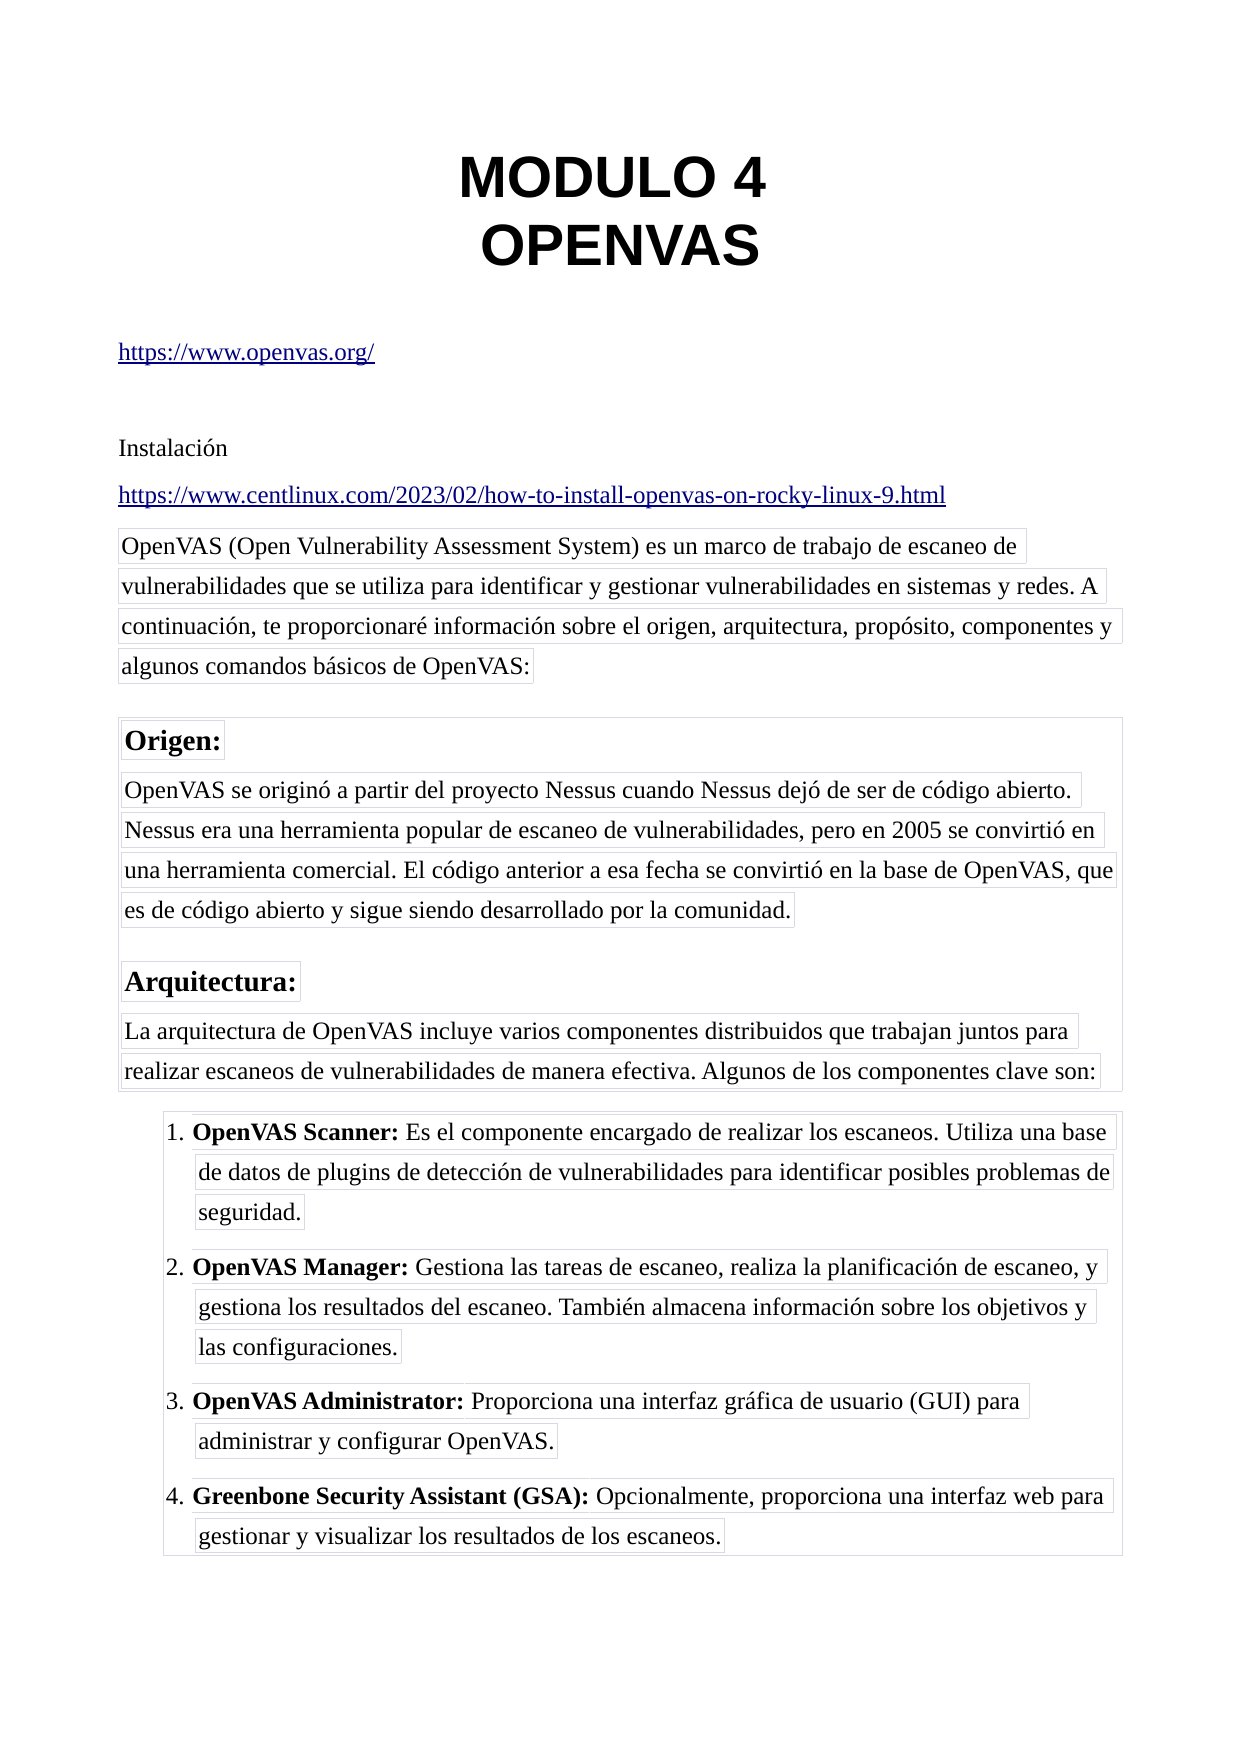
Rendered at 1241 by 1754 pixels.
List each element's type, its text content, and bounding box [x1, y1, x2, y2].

title MODULO 4 OPENVAS [118, 143, 1122, 277]
text Instalación [118, 433, 1122, 461]
list OpenVAS Manager: Gestiona las tareas de escaneo, realiza la planificación de escaneo, y gestiona los resultados del escaneo. También almacena información sobre los objetivos y las configuraciones. [164, 1246, 1122, 1363]
list OpenVAS Scanner: Es el componente encargado de realizar los escaneos. Utiliza una base de datos de plugins de detección de vulnerabilidades para identificar posibles problemas de seguridad. [164, 1112, 1122, 1229]
text OpenVAS (Open Vulnerability Assessment System) es un marco de trabajo de escaneo de vulnerabilidades que se utiliza para identificar y gestionar vulnerabilidades en sistemas y redes. A [118, 528, 1122, 608]
text algunos comandos básicos de OpenVAS: [118, 644, 1122, 683]
text continuación, te proporcionaré información sobre el origen, arquitectura, propósito, componentes y [119, 609, 1122, 643]
list Greenbone Security Assistant (GSA): Opcionalmente, proporciona una interfaz web para gestionar y visualizar los resultados de los escaneos. [164, 1475, 1122, 1555]
text https://www.openvas.org/ [118, 337, 1122, 366]
subtitle Arquitectura: [119, 958, 1122, 1001]
text La arquitectura de OpenVAS incluye varios componentes distribuidos que trabajan juntos para realizar escaneos de vulnerabilidades de manera efectiva. Algunos de los componentes clave son: [119, 1010, 1122, 1091]
text https://www.centlinux.com/2023/02/how-to-install-openvas-on-rocky-linux-9.html [118, 480, 1122, 509]
subtitle Origen: [119, 718, 1122, 759]
text OpenVAS se originó a partir del proyecto Nessus cuando Nessus dejó de ser de código abierto. Nessus era una herramienta popular de escaneo de vulnerabilidades, pero en 2005 se convirtió en una herramienta comercial. El código anterior a esa fecha se convirtió en la base de OpenVAS, que es de código abierto y sigue siendo desarrollado por la comunidad. [119, 769, 1122, 927]
list OpenVAS Administrator: Proporciona una interfaz gráfica de usuario (GUI) para administrar y configurar OpenVAS. [164, 1380, 1122, 1458]
